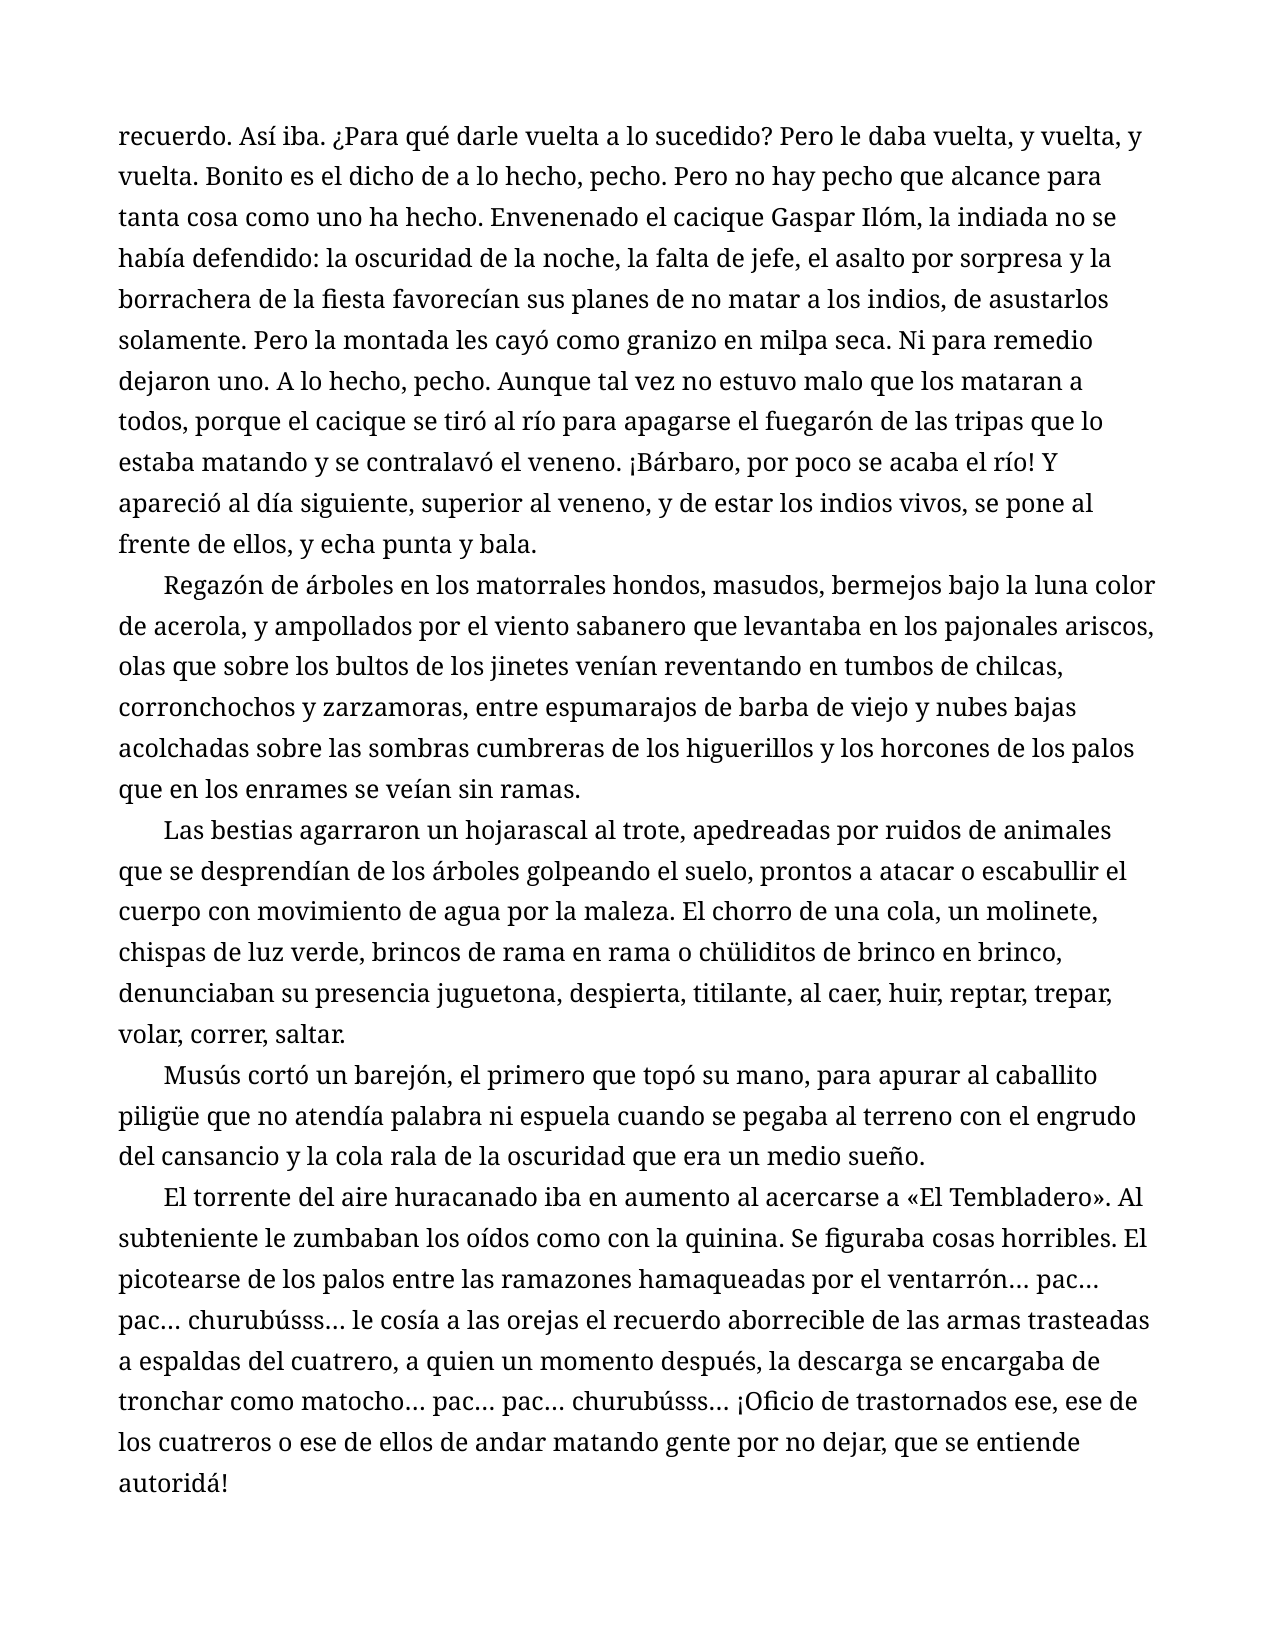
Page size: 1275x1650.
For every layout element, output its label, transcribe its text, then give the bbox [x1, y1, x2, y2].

text recuerdo. Así iba. ¿Para qué darle vuelta a lo sucedido? Pero le daba vuelta, y vuelta, y vuelta. Bonito es el dicho de a lo hecho, pecho. Pero no hay pecho que alcance para tanta cosa como uno ha hecho. Envenenado el cacique Gaspar Ilóm, la indiada no se había defendido: la oscuridad de la noche, la falta de jefe, el asalto por sorpresa y la borrachera de la fiesta favorecían sus planes de no matar a los indios, de asustarlos solamente. Pero la montada les cayó como granizo en milpa seca. Ni para remedio dejaron uno. A lo hecho, pecho. Aunque tal vez no estuvo malo que los mataran a todos, porque el cacique se tiró al río para apagarse el fuegarón de las tripas que lo estaba matando y se contralavó el veneno. ¡Bárbaro, por poco se acaba el río! Y apareció al día siguiente, superior al veneno, y de estar los indios vivos, se pone al frente de ellos, y echa punta y bala. Regazón de árboles en los matorrales hondos, masudos, bermejos bajo la luna color de acerola, y ampollados por el viento sabanero que levantaba en los pajonales ariscos, olas que sobre los bultos de los jinetes venían reventando en tumbos de chilcas, corronchochos y zarzamoras, entre espumarajos de barba de viejo y nubes bajas acolchadas sobre las sombras cumbreras de los higuerillos y los horcones de los palos que en los enrames se veían sin ramas. Las bestias agarraron un hojarascal al trote, apedreadas por ruidos de animales que se desprendían de los árboles golpeando el suelo, prontos a atacar o escabullir el cuerpo con movimiento de agua por la maleza. El chorro de una cola, un molinete, chispas de luz verde, brincos de rama en rama o chüliditos de brinco en brinco, denunciaban su presencia juguetona, despierta, titilante, al caer, huir, reptar, trepar, volar, correr, saltar. Musús cortó un barejón, el primero que topó su mano, para apurar al caballito piligüe que no atendía palabra ni espuela cuando se pegaba al terreno con el engrudo del cansancio y la cola rala de la oscuridad que era un medio sueño. El torrente del aire huracanado iba en aumento al acercarse a «El Tembladero». Al subteniente le zumbaban los oídos como con la quinina. Se figuraba cosas horribles. El picotearse de los palos entre las ramazones hamaqueadas por el ventarrón… pac… pac… churubússs… le cosía a las orejas el recuerdo aborrecible de las armas trasteadas a espaldas del cuatrero, a quien un momento después, la descarga se encargaba de tronchar como matocho… pac… pac… churubússs… ¡Oficio de trastornados ese, ese de los cuatreros o ese de ellos de andar matando gente por no dejar, que se entiende autoridá! [118, 118, 1157, 1500]
